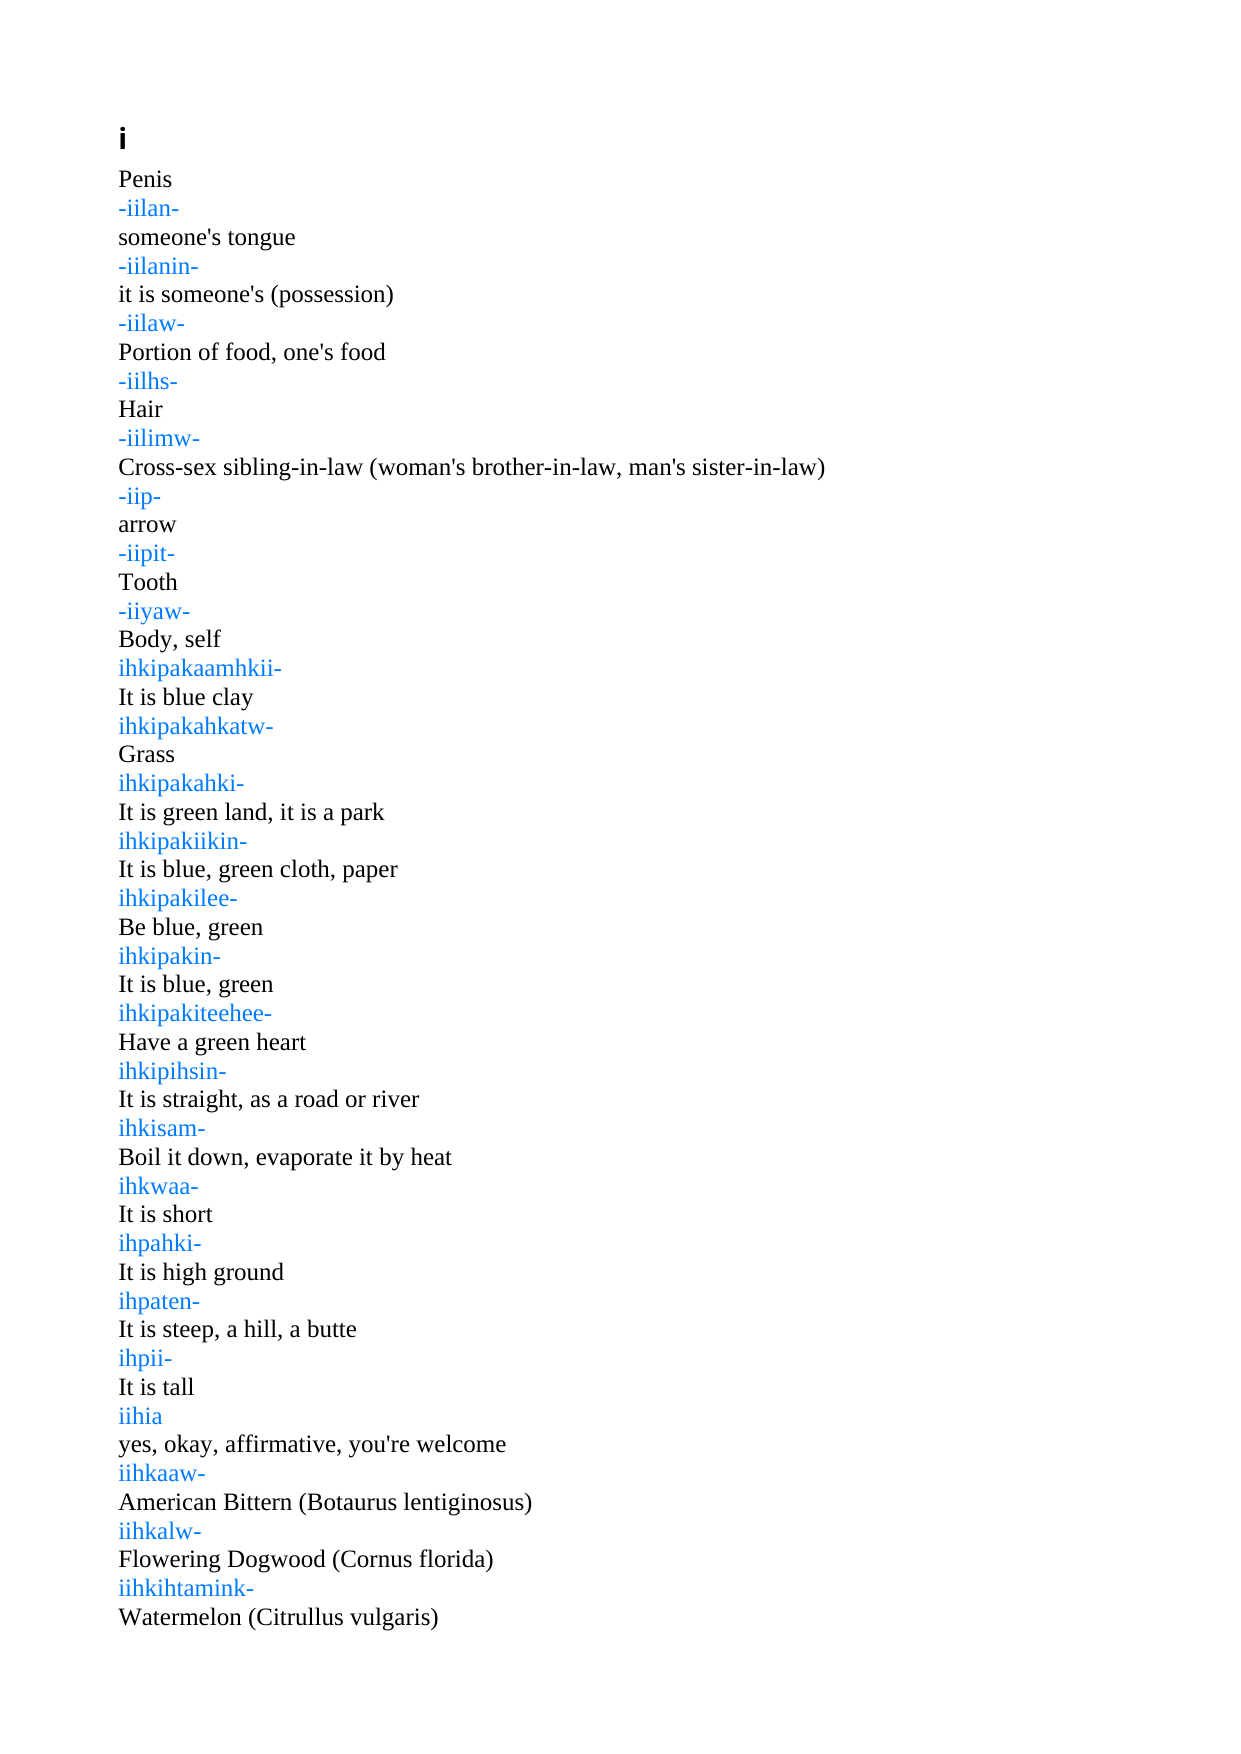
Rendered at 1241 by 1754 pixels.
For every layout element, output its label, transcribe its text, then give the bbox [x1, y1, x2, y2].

table_cell ihpii- It is tall [118, 1343, 843, 1401]
table_cell ihkipakiteehee- Have a green heart [118, 998, 843, 1056]
table_cell ihkipihsin- It is straight, as a road or river [118, 1056, 843, 1113]
table_cell ihkipakilee- Be blue, green [118, 883, 843, 941]
table_cell -iilan- someone's tongue [118, 193, 843, 251]
table_cell Penis [118, 165, 843, 193]
table_cell -iipit- Tooth [118, 538, 843, 596]
table_cell ihkipakaamhkii- It is blue clay [118, 653, 843, 711]
table_cell -iilhs- Hair [118, 366, 843, 423]
table_cell iihia yes, okay, affirmative, you're welcome [118, 1401, 843, 1458]
table_cell ihkisam- Boil it down, evaporate it by heat [118, 1113, 843, 1171]
table_cell ihkipakin- It is blue, green [118, 941, 843, 998]
table_cell ihpaten- It is steep, a hill, a butte [118, 1286, 843, 1343]
table_cell iihkalw- Flowering Dogwood (Cornus florida) [118, 1516, 843, 1573]
table_cell iihkaaw- American Bittern (Botaurus lentiginosus) [118, 1458, 843, 1516]
table_cell -iip- arrow [118, 481, 843, 538]
table_cell ihpahki- It is high ground [118, 1228, 843, 1286]
table_cell -iilimw- Cross-sex sibling-in-law (woman's brother-in-law, man's sister-in-law) [118, 423, 843, 481]
table_cell -iilanin- it is someone's (possession) [118, 251, 843, 308]
table_cell -iiyaw- Body, self [118, 596, 843, 653]
table_cell ihkipakiikin- It is blue, green cloth, paper [118, 826, 843, 883]
table_cell ihkipakahkatw- Grass [118, 711, 843, 768]
table_cell iihkihtamink- Watermelon (Citrullus vulgaris) [118, 1573, 843, 1631]
table_cell ihkipakahki- It is green land, it is a park [118, 768, 843, 826]
table_header i [118, 118, 843, 164]
table_cell -iilaw- Portion of food, one's food [118, 308, 843, 366]
table_cell ihkwaa- It is short [118, 1171, 843, 1228]
